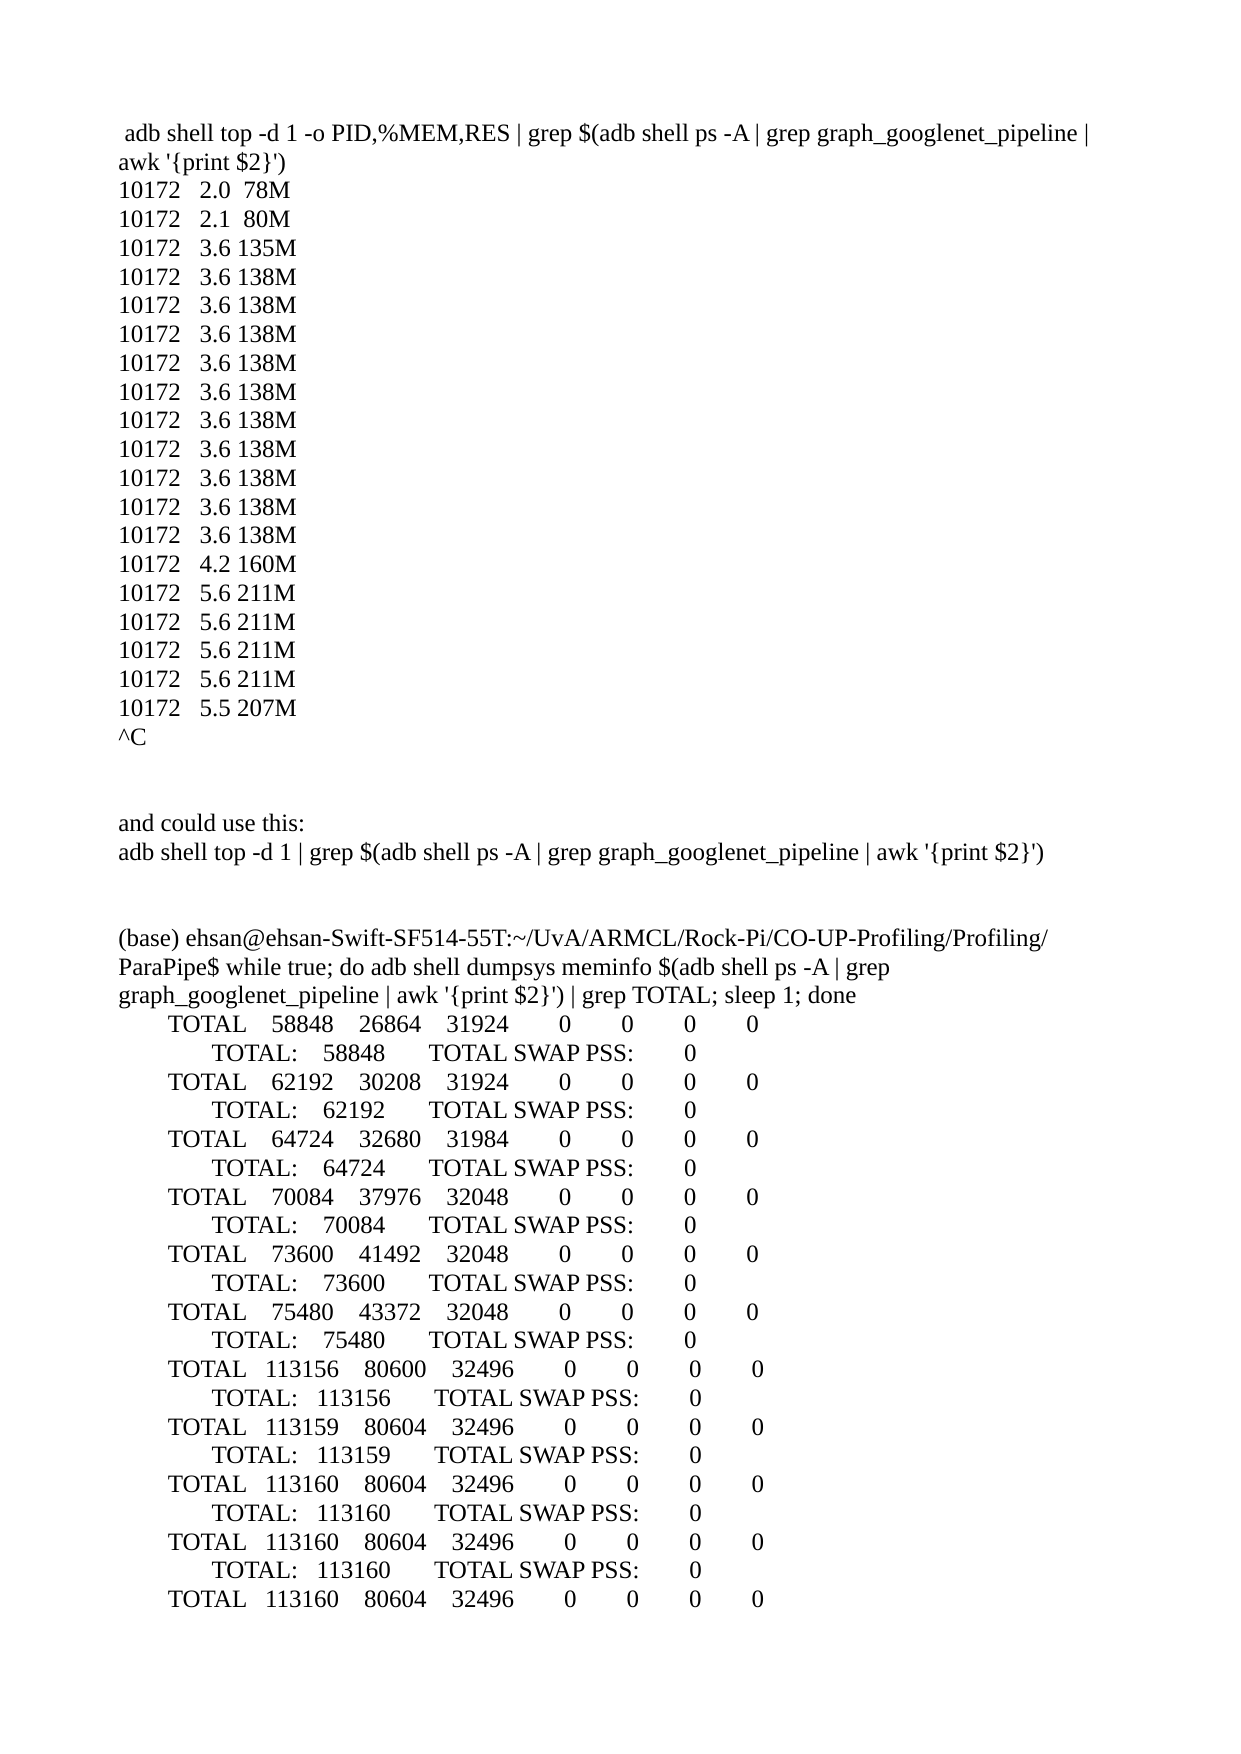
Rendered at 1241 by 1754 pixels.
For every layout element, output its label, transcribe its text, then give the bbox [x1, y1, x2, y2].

text TOTAL 70084 37976 32048 0 0 0 0 [118, 1182, 1122, 1211]
text 10172 3.6 138M [118, 377, 1122, 406]
text 10172 3.6 138M [118, 463, 1122, 492]
text 10172 5.6 211M [118, 607, 1122, 636]
text TOTAL 113160 80604 32496 0 0 0 0 [118, 1469, 1122, 1498]
text TOTAL 113160 80604 32496 0 0 0 0 [118, 1584, 1122, 1613]
text TOTAL 58848 26864 31924 0 0 0 0 [118, 1009, 1122, 1038]
text 10172 3.6 138M [118, 434, 1122, 463]
text 10172 3.6 138M [118, 406, 1122, 434]
text 10172 5.6 211M [118, 664, 1122, 693]
text TOTAL 62192 30208 31924 0 0 0 0 [118, 1067, 1122, 1096]
text 10172 2.1 80M [118, 204, 1122, 233]
text TOTAL: 113159 TOTAL SWAP PSS: 0 [118, 1441, 1122, 1469]
text TOTAL 73600 41492 32048 0 0 0 0 [118, 1239, 1122, 1268]
text 10172 4.2 160M [118, 549, 1122, 578]
text TOTAL 113160 80604 32496 0 0 0 0 [118, 1527, 1122, 1556]
text TOTAL: 113160 TOTAL SWAP PSS: 0 [118, 1556, 1122, 1584]
text TOTAL 75480 43372 32048 0 0 0 0 [118, 1297, 1122, 1326]
text TOTAL: 73600 TOTAL SWAP PSS: 0 [118, 1268, 1122, 1297]
text (base) ehsan@ehsan-Swift-SF514-55T:~/UvA/ARMCL/Rock-Pi/CO-UP-Profiling/Profiling/ParaPipe$ while true; do adb shell dumpsys meminfo $(adb shell ps -A | grep graph_googlenet_pipeline | awk '{print $2}') | grep TOTAL; sleep 1; done [118, 923, 1122, 1009]
text ^C [118, 722, 1122, 751]
text TOTAL: 58848 TOTAL SWAP PSS: 0 [118, 1038, 1122, 1067]
text TOTAL: 113160 TOTAL SWAP PSS: 0 [118, 1498, 1122, 1527]
text TOTAL 64724 32680 31984 0 0 0 0 [118, 1124, 1122, 1153]
text TOTAL: 75480 TOTAL SWAP PSS: 0 [118, 1326, 1122, 1354]
text TOTAL: 64724 TOTAL SWAP PSS: 0 [118, 1153, 1122, 1182]
text 10172 3.6 138M [118, 291, 1122, 319]
text 10172 3.6 138M [118, 492, 1122, 521]
text TOTAL: 62192 TOTAL SWAP PSS: 0 [118, 1096, 1122, 1124]
text 10172 5.6 211M [118, 636, 1122, 664]
text 10172 3.6 138M [118, 319, 1122, 348]
text 10172 5.6 211M [118, 578, 1122, 607]
text TOTAL: 113156 TOTAL SWAP PSS: 0 [118, 1383, 1122, 1412]
text 10172 3.6 138M [118, 348, 1122, 377]
text adb shell top -d 1 -o PID,%MEM,RES | grep $(adb shell ps -A | grep graph_googlenet_pipeline | awk '{print $2}') [118, 118, 1122, 176]
text and could use this: adb shell top -d 1 | grep $(adb shell ps -A | grep graph_googlenet_pipeline | awk '{print $2}') [118, 808, 1122, 866]
text 10172 3.6 138M [118, 521, 1122, 549]
text TOTAL 113159 80604 32496 0 0 0 0 [118, 1412, 1122, 1441]
text 10172 3.6 135M [118, 233, 1122, 262]
text TOTAL 113156 80600 32496 0 0 0 0 [118, 1354, 1122, 1383]
text 10172 3.6 138M [118, 262, 1122, 291]
text 10172 5.5 207M [118, 693, 1122, 722]
text TOTAL: 70084 TOTAL SWAP PSS: 0 [118, 1211, 1122, 1239]
text 10172 2.0 78M [118, 176, 1122, 204]
